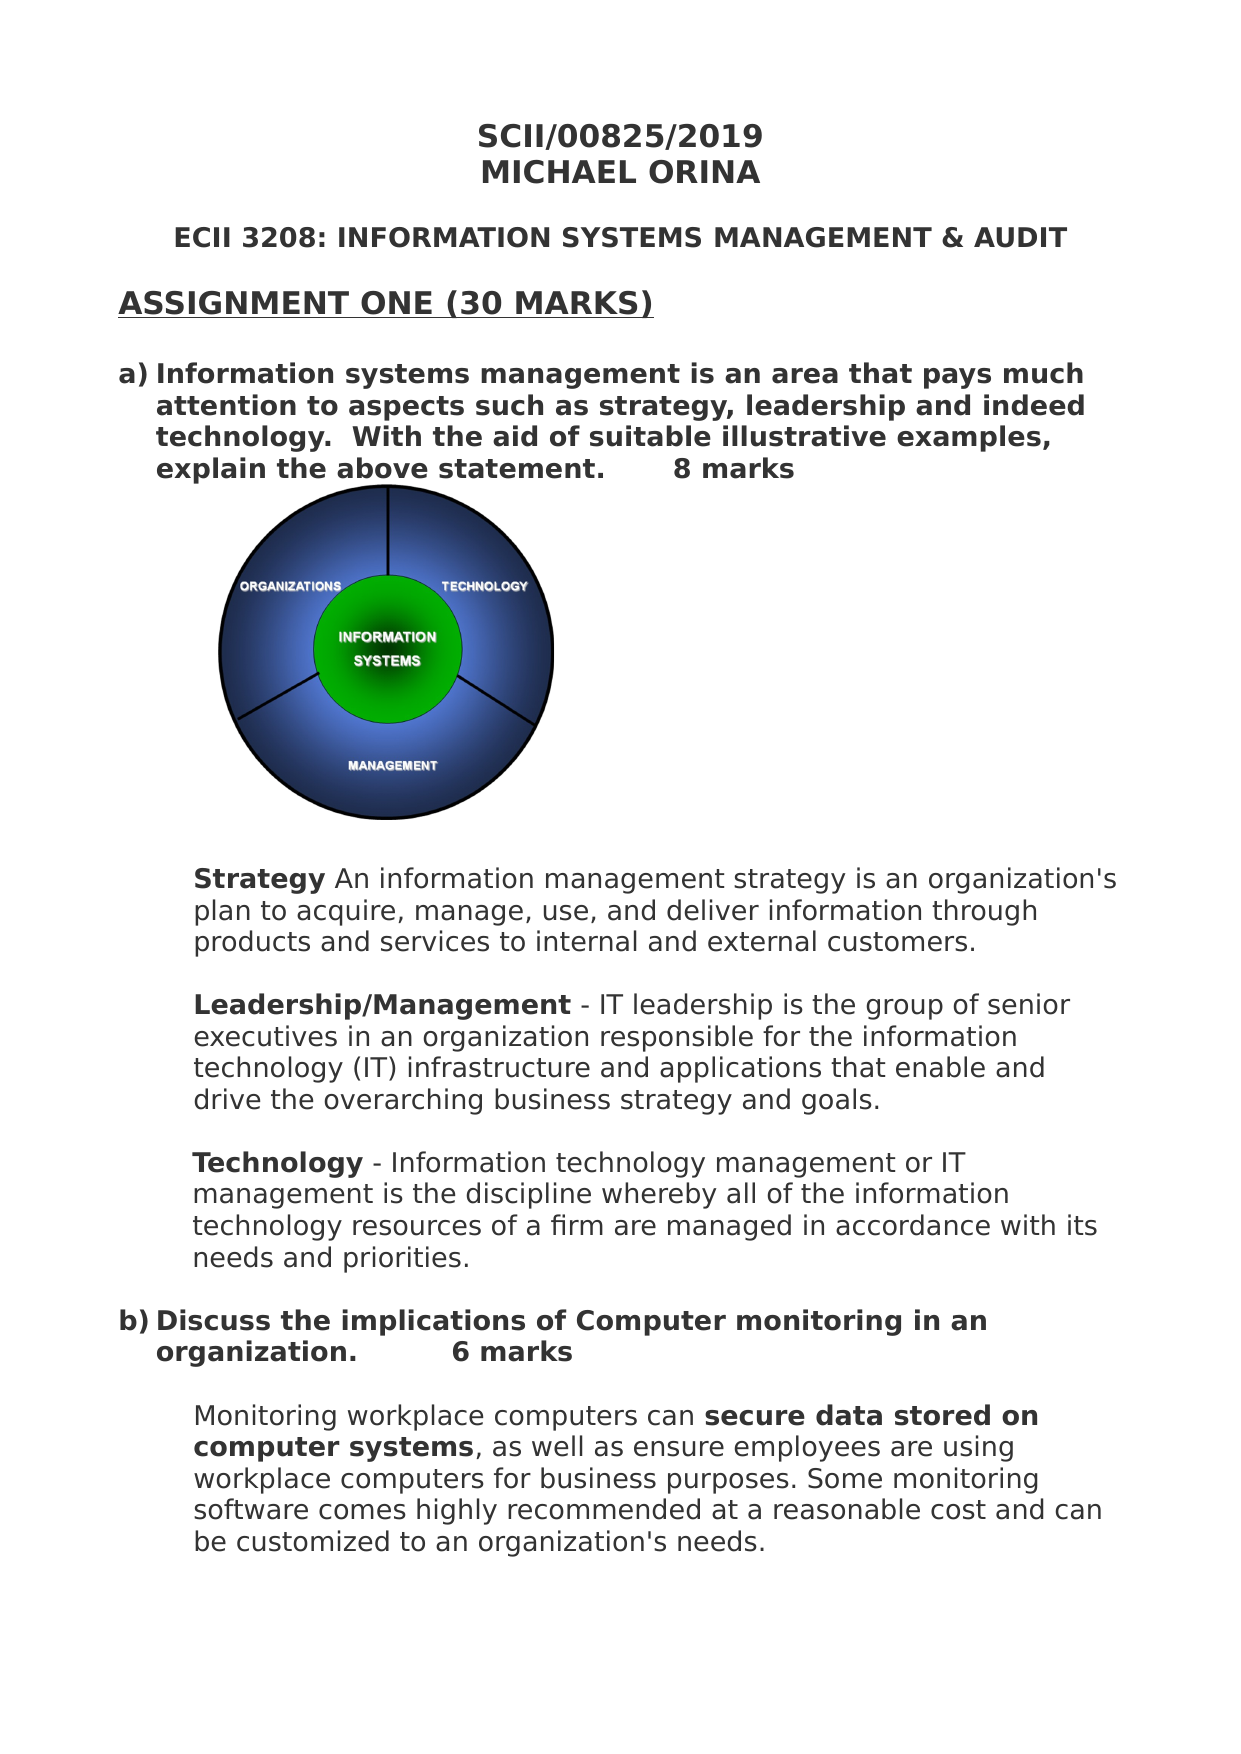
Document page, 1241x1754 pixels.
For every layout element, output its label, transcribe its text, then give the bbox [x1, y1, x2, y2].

list Monitoring workplace computers can secure data stored on computer systems, as well as ensure employees are using workplace computers for business purposes. Some monitoring software comes highly recommended at a reasonable cost and can be customized to an organization's needs. [193, 1400, 1122, 1558]
picture [217, 484, 555, 820]
text SCII/00825/2019 [118, 118, 1122, 154]
text MICHAEL ORINA [118, 154, 1122, 191]
list Strategy An information management strategy is an organization's plan to acquire, manage, use, and deliver information through products and services to internal and external customers. [193, 863, 1122, 958]
text Technology - Information technology management or IT management is the discipline whereby all of the information technology resources of a firm are managed in accordance with its needs and priorities. [118, 1147, 1122, 1273]
list Discuss the implications of Computer monitoring in an organization. 6 marks [118, 1305, 1122, 1368]
list Information systems management is an area that pays much attention to aspects such as strategy, leadership and indeed technology. With the aid of suitable illustrative examples, explain the above statement. 8 marks [118, 358, 1122, 484]
text ASSIGNMENT ONE (30 MARKS) [118, 286, 1122, 322]
list Leadership/Management - IT leadership is the group of senior executives in an organization responsible for the information technology (IT) infrastructure and applications that enable and drive the overarching business strategy and goals. [193, 989, 1122, 1116]
text ECII 3208: INFORMATION SYSTEMS MANAGEMENT & AUDIT [118, 222, 1122, 254]
